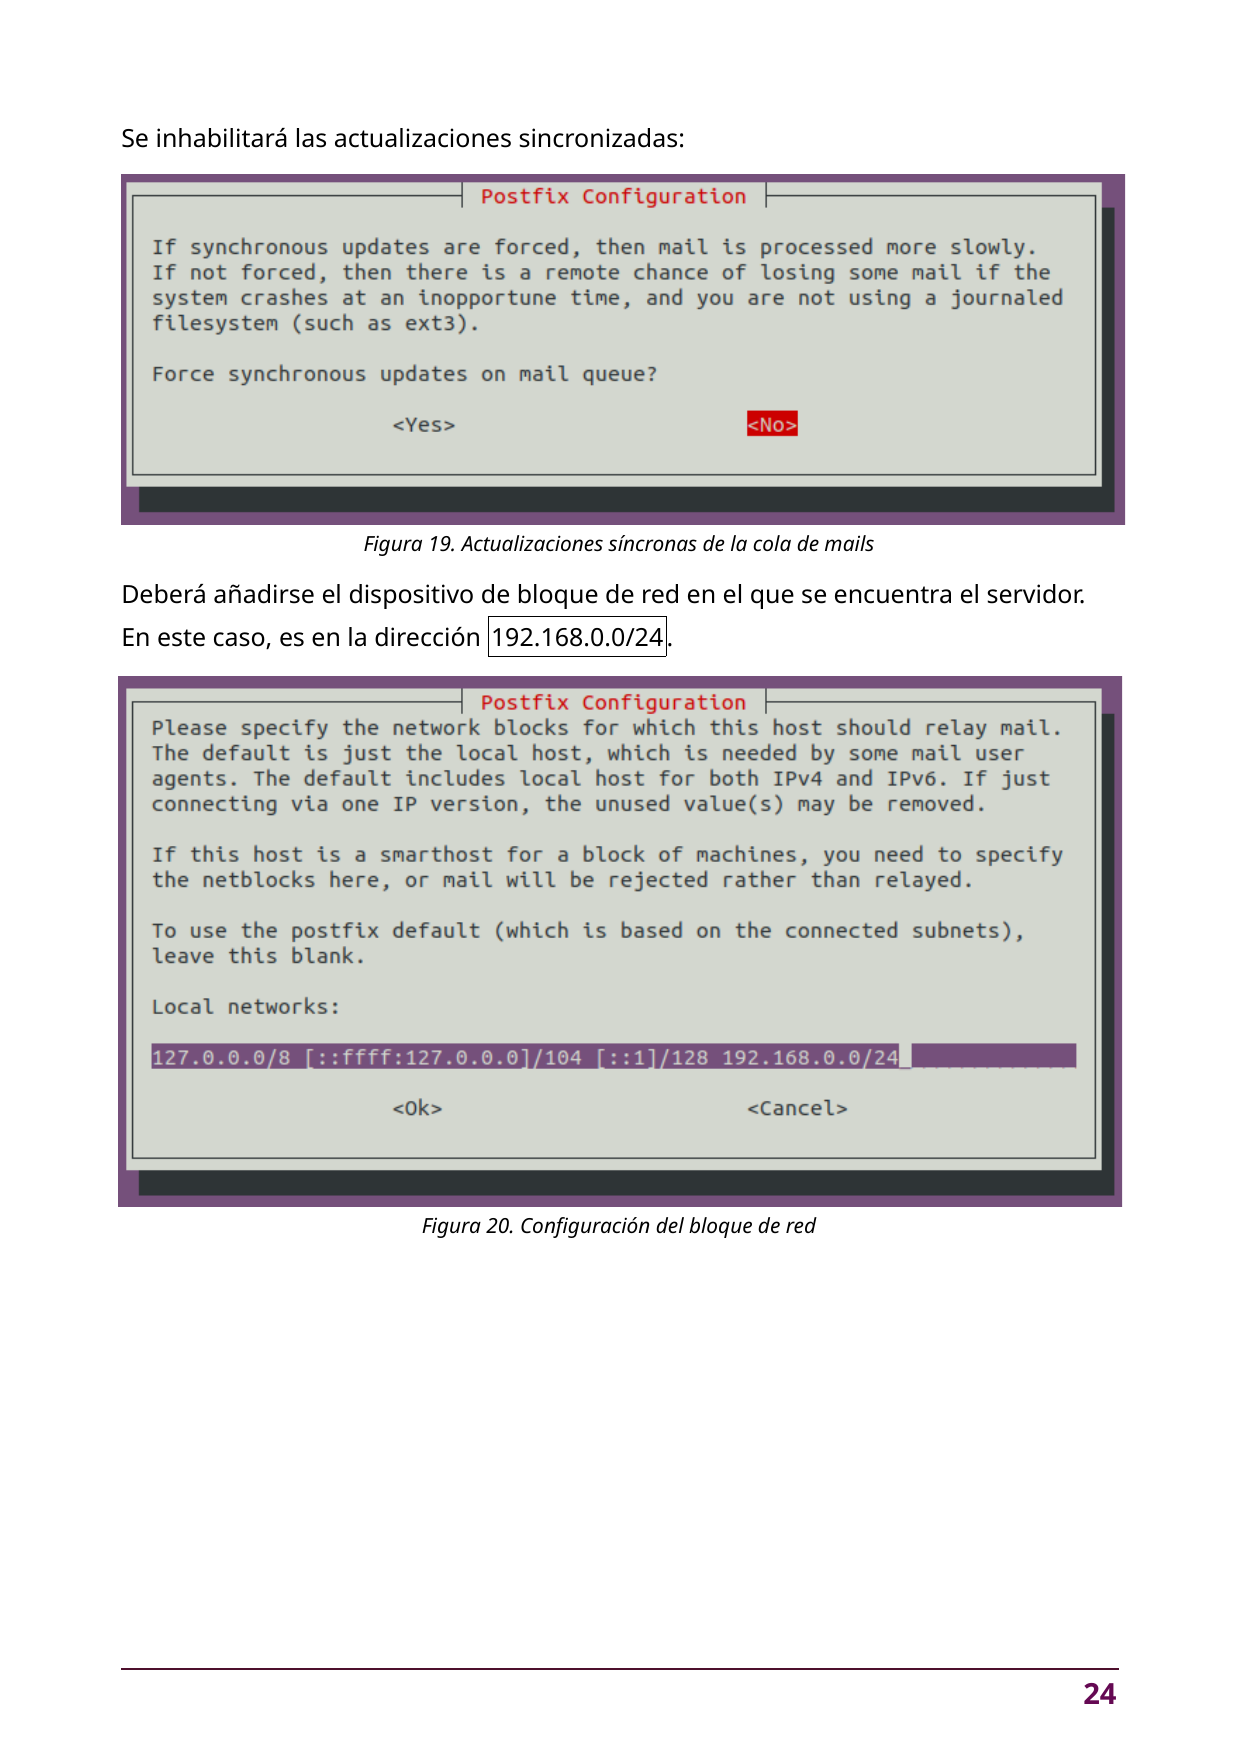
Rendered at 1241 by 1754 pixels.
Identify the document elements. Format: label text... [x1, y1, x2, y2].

picture [121, 174, 1125, 525]
picture [118, 676, 1123, 1207]
text Figura 20. Configuración del bloque de red [121, 1207, 1119, 1239]
text Figura 19. Actualizaciones síncronas de la cola de mails [121, 525, 1119, 557]
text Deberá añadirse el dispositivo de bloque de red en el que se encuentra el servidor. En este caso, es en la dirección 192.168.0.0/24. [121, 576, 1119, 656]
text Se inhabilitará las actualizaciones sincronizadas: [121, 121, 1119, 155]
